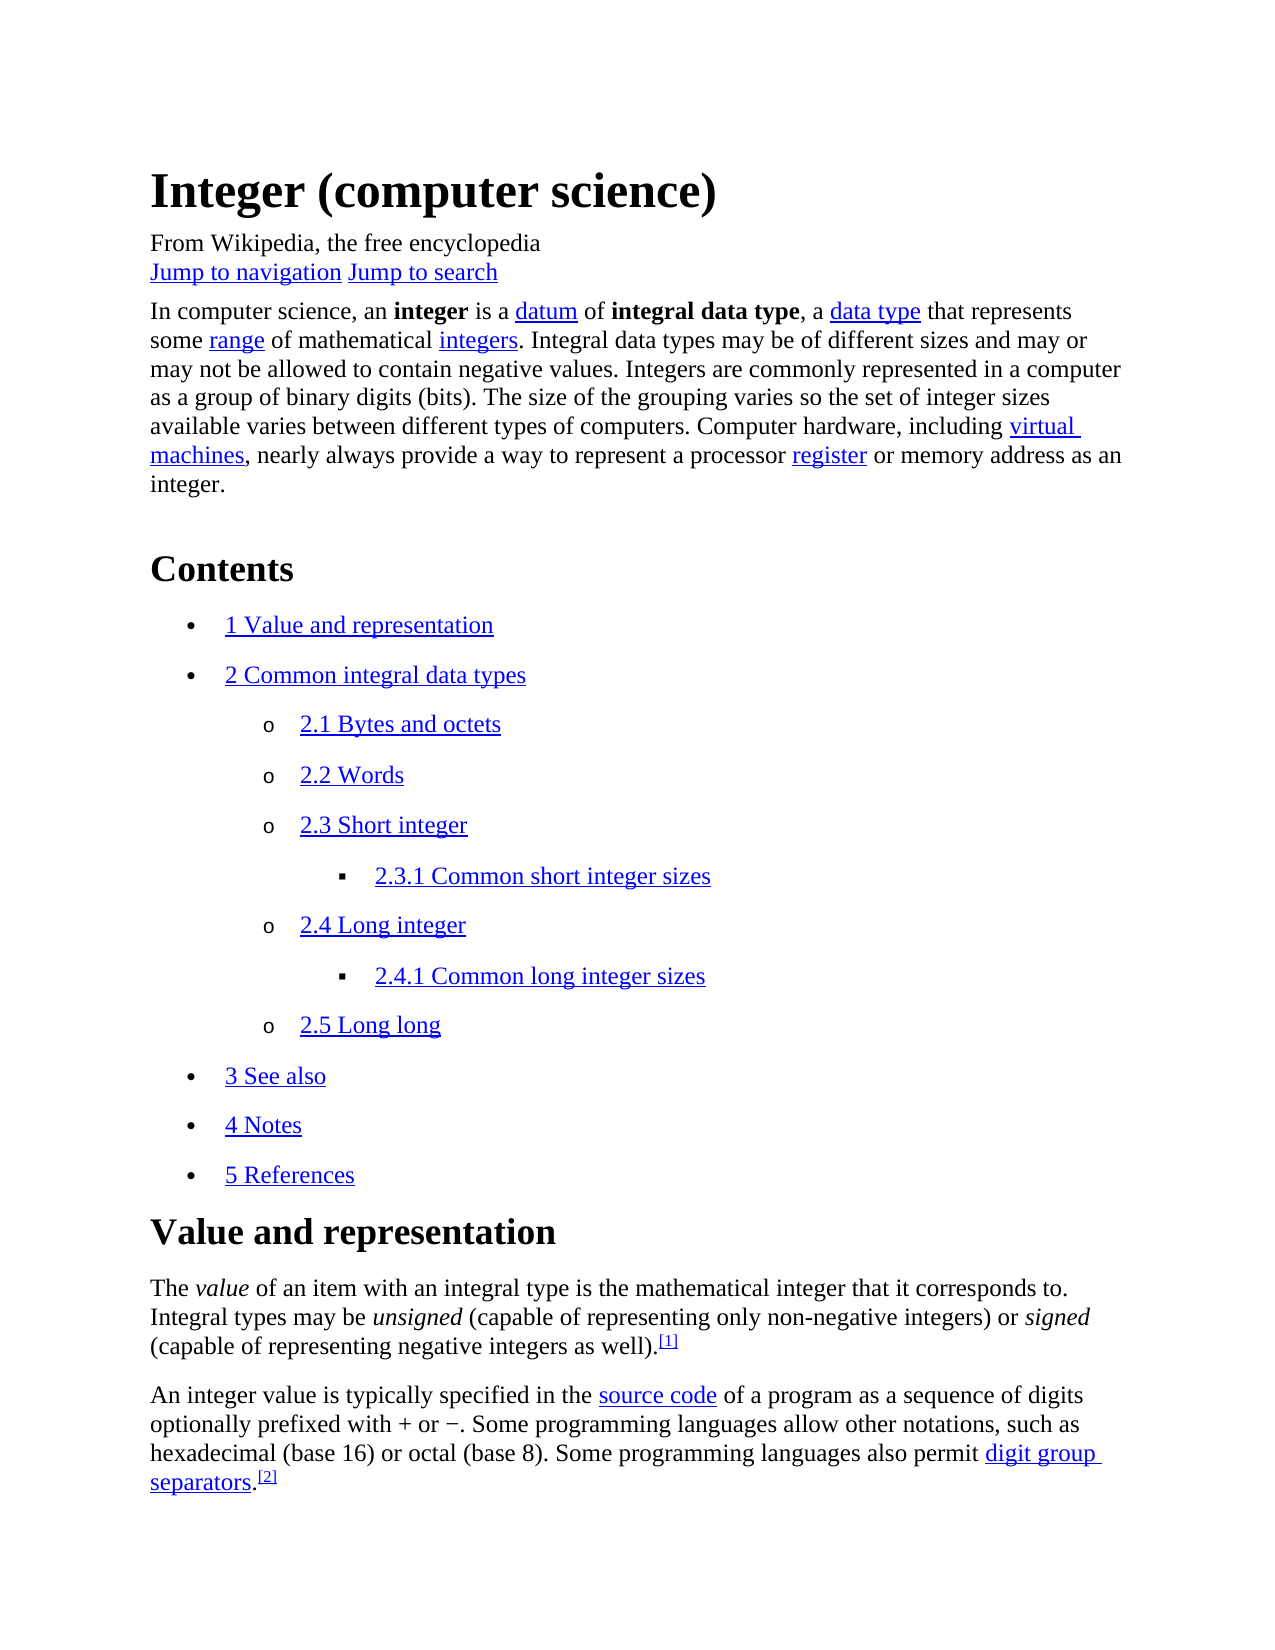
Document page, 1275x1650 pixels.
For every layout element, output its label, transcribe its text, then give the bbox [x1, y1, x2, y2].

text In computer science, an integer is a datum of integral data type, a data type that represents some range of mathematical integers. Integral data types may be of different sizes and may or may not be allowed to contain negative values. Integers are commonly represented in a computer as a group of binary digits (bits). The size of the grouping varies so the set of integer sizes available varies between different types of computers. Computer hardware, including virtual machines, nearly always provide a way to represent a processor register or memory address as an integer. [150, 296, 1125, 497]
text An integer value is typically specified in the source code of a program as a sequence of digits optionally prefixed with + or −. Some programming languages allow other notations, such as hexadecimal (base 16) or octal (base 8). Some programming languages also permit digit group separators.[2] [150, 1381, 1125, 1496]
list 2.5 Long long [262, 1010, 1125, 1040]
text Value and representation [150, 1209, 1125, 1253]
list 2.3 Short integer [262, 810, 1125, 840]
list 5 References [187, 1160, 1125, 1189]
list 2.2 Words [262, 760, 1125, 789]
list 4 Notes [187, 1110, 1125, 1139]
list 2.3.1 Common short integer sizes [337, 861, 1125, 889]
text Jump to navigation Jump to search [150, 257, 1125, 286]
text The value of an item with an integral type is the mathematical integer that it corresponds to. Integral types may be unsigned (capable of representing only non-negative integers) or signed (capable of representing negative integers as well).[1] [150, 1273, 1125, 1360]
text Contents [150, 546, 1125, 589]
list 1 Value and representation [187, 610, 1125, 639]
list 2.4 Long integer [262, 910, 1125, 940]
list 3 See also [187, 1061, 1125, 1089]
text Integer (computer science) [150, 160, 1125, 218]
text From Wikipedia, the free encyclopedia [150, 228, 1125, 257]
list 2.4.1 Common long integer sizes [337, 961, 1125, 989]
list 2 Common integral data types [187, 660, 1125, 689]
list 2.1 Bytes and octets [262, 709, 1125, 739]
